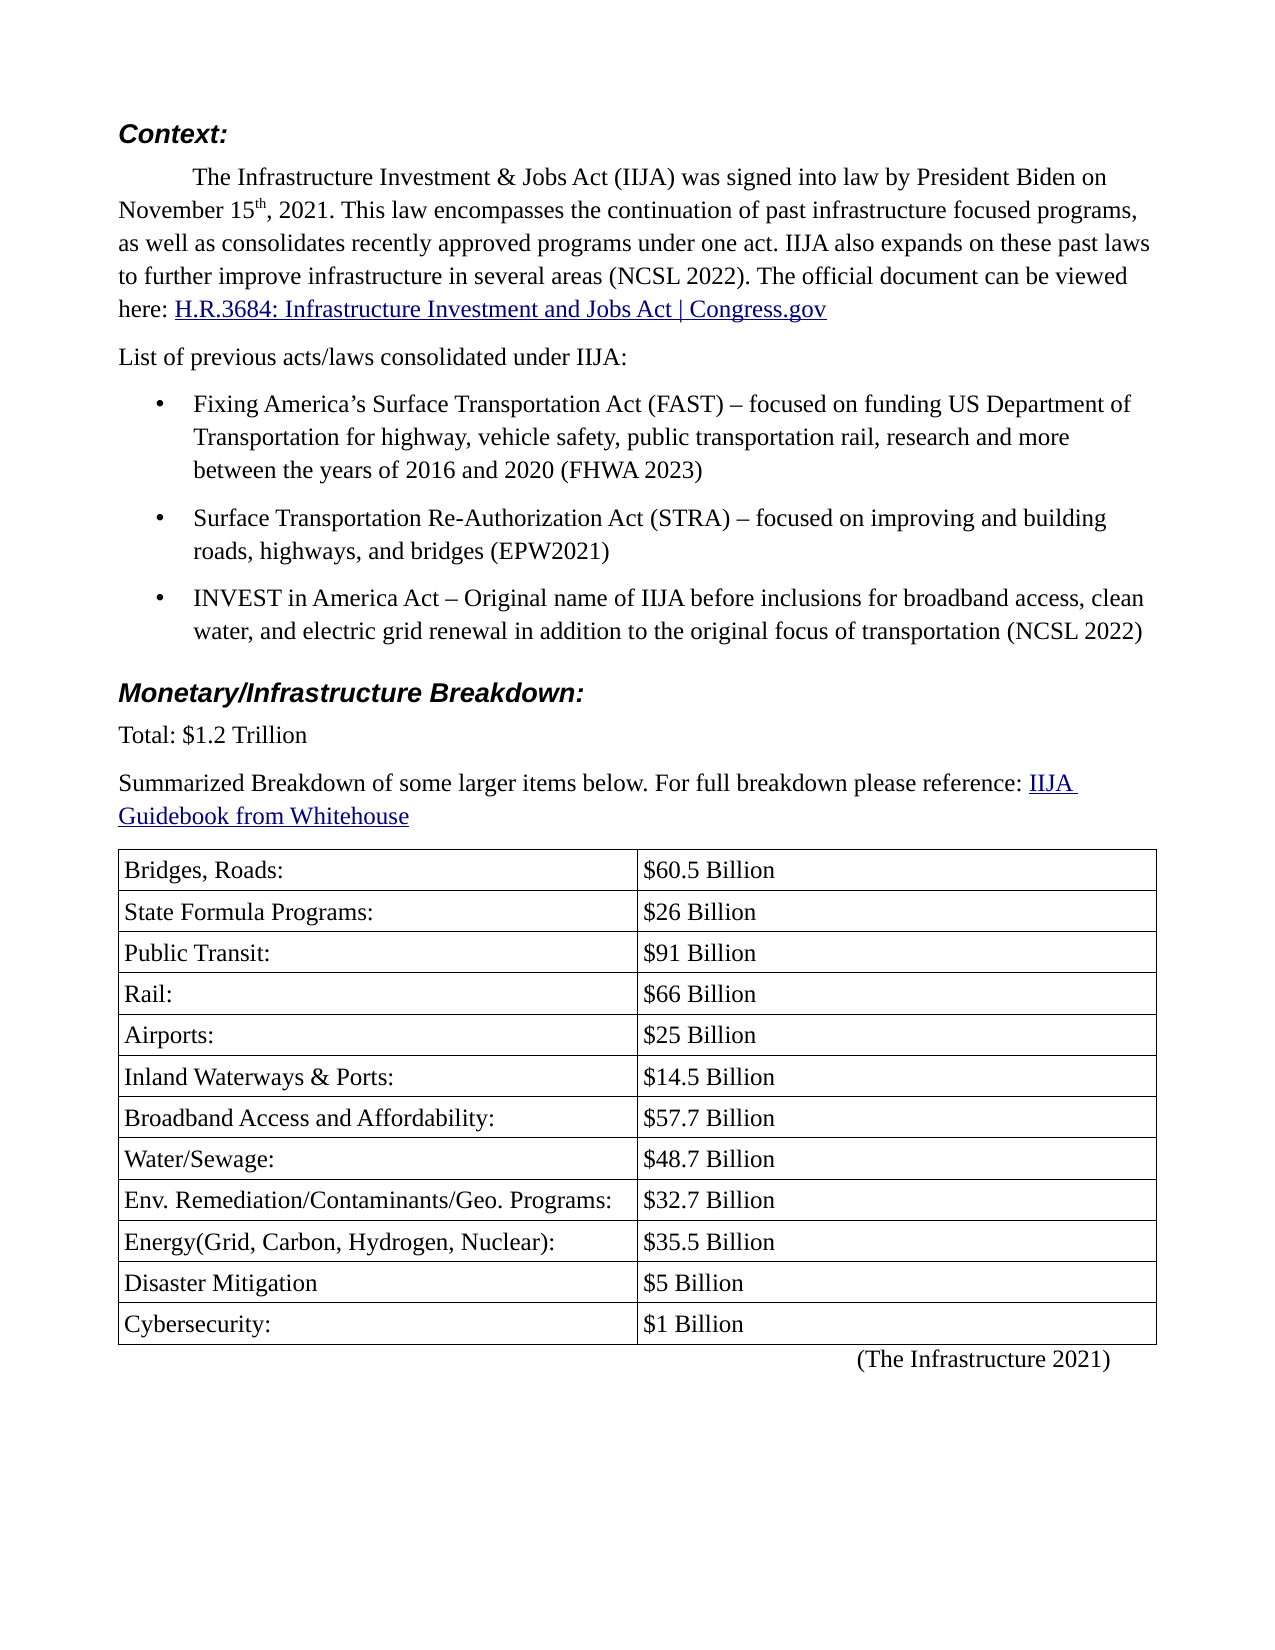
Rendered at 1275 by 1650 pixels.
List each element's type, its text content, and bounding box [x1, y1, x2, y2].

table_cell $32.7 Billion [638, 1180, 1156, 1220]
table_cell $26 Billion [638, 891, 1156, 931]
table_cell Broadband Access and Affordability: [119, 1097, 637, 1137]
table_cell $35.5 Billion [638, 1221, 1156, 1261]
list Fixing America’s Surface Transportation Act (FAST) – focused on funding US Department of Transportation for highway, vehicle safety, public transportation rail, research and more between the years of 2016 and 2020 (FHWA 2023) [156, 389, 1157, 484]
text Total: $1.2 Trillion [118, 720, 1157, 749]
table_cell Disaster Mitigation [119, 1262, 637, 1302]
text Summarized Breakdown of some larger items below. For full breakdown please reference: IIJA Guidebook from Whitehouse [118, 768, 1157, 830]
table_cell Rail: [119, 973, 637, 1013]
table_cell Water/Sewage: [119, 1138, 637, 1178]
list Surface Transportation Re-Authorization Act (STRA) – focused on improving and building roads, highways, and bridges (EPW2021) [156, 503, 1157, 564]
table_cell Env. Remediation/Contaminants/Geo. Programs: [119, 1180, 637, 1220]
table_cell Inland Waterways & Ports: [119, 1056, 637, 1096]
table_header $60.5 Billion [638, 850, 1156, 890]
table_cell Airports: [119, 1015, 637, 1055]
table_header Bridges, Roads: [119, 850, 637, 890]
table_cell $14.5 Billion [638, 1056, 1156, 1096]
table_cell Energy(Grid, Carbon, Hydrogen, Nuclear): [119, 1221, 637, 1261]
table_cell Public Transit: [119, 932, 637, 972]
table_cell $25 Billion [638, 1015, 1156, 1055]
subtitle Context: [118, 118, 1157, 149]
text List of previous acts/laws consolidated under IIJA: [118, 342, 1157, 370]
table_cell $5 Billion [638, 1262, 1156, 1302]
table_cell Cybersecurity: [119, 1303, 637, 1343]
subtitle Monetary/Infrastructure Breakdown: [118, 677, 1157, 708]
table_cell $66 Billion [638, 973, 1156, 1013]
table_cell $1 Billion [638, 1303, 1156, 1343]
text The Infrastructure Investment & Jobs Act (IIJA) was signed into law by President Biden on November 15th, 2021. This law encompasses the continuation of past infrastructure focused programs, as well as consolidates recently approved programs under one act. IIJA also expands on these past laws to further improve infrastructure in several areas (NCSL 2022). The official document can be viewed here: H.R.3684: Infrastructure Investment and Jobs Act | Congress.gov [118, 162, 1157, 323]
table_cell State Formula Programs: [119, 891, 637, 931]
table_cell $91 Billion [638, 932, 1156, 972]
text (The Infrastructure 2021) [118, 1345, 1157, 1373]
table_cell $48.7 Billion [638, 1138, 1156, 1178]
table_cell $57.7 Billion [638, 1097, 1156, 1137]
list INVEST in America Act – Original name of IIJA before inclusions for broadband access, clean water, and electric grid renewal in addition to the original focus of transportation (NCSL 2022) [156, 583, 1157, 645]
